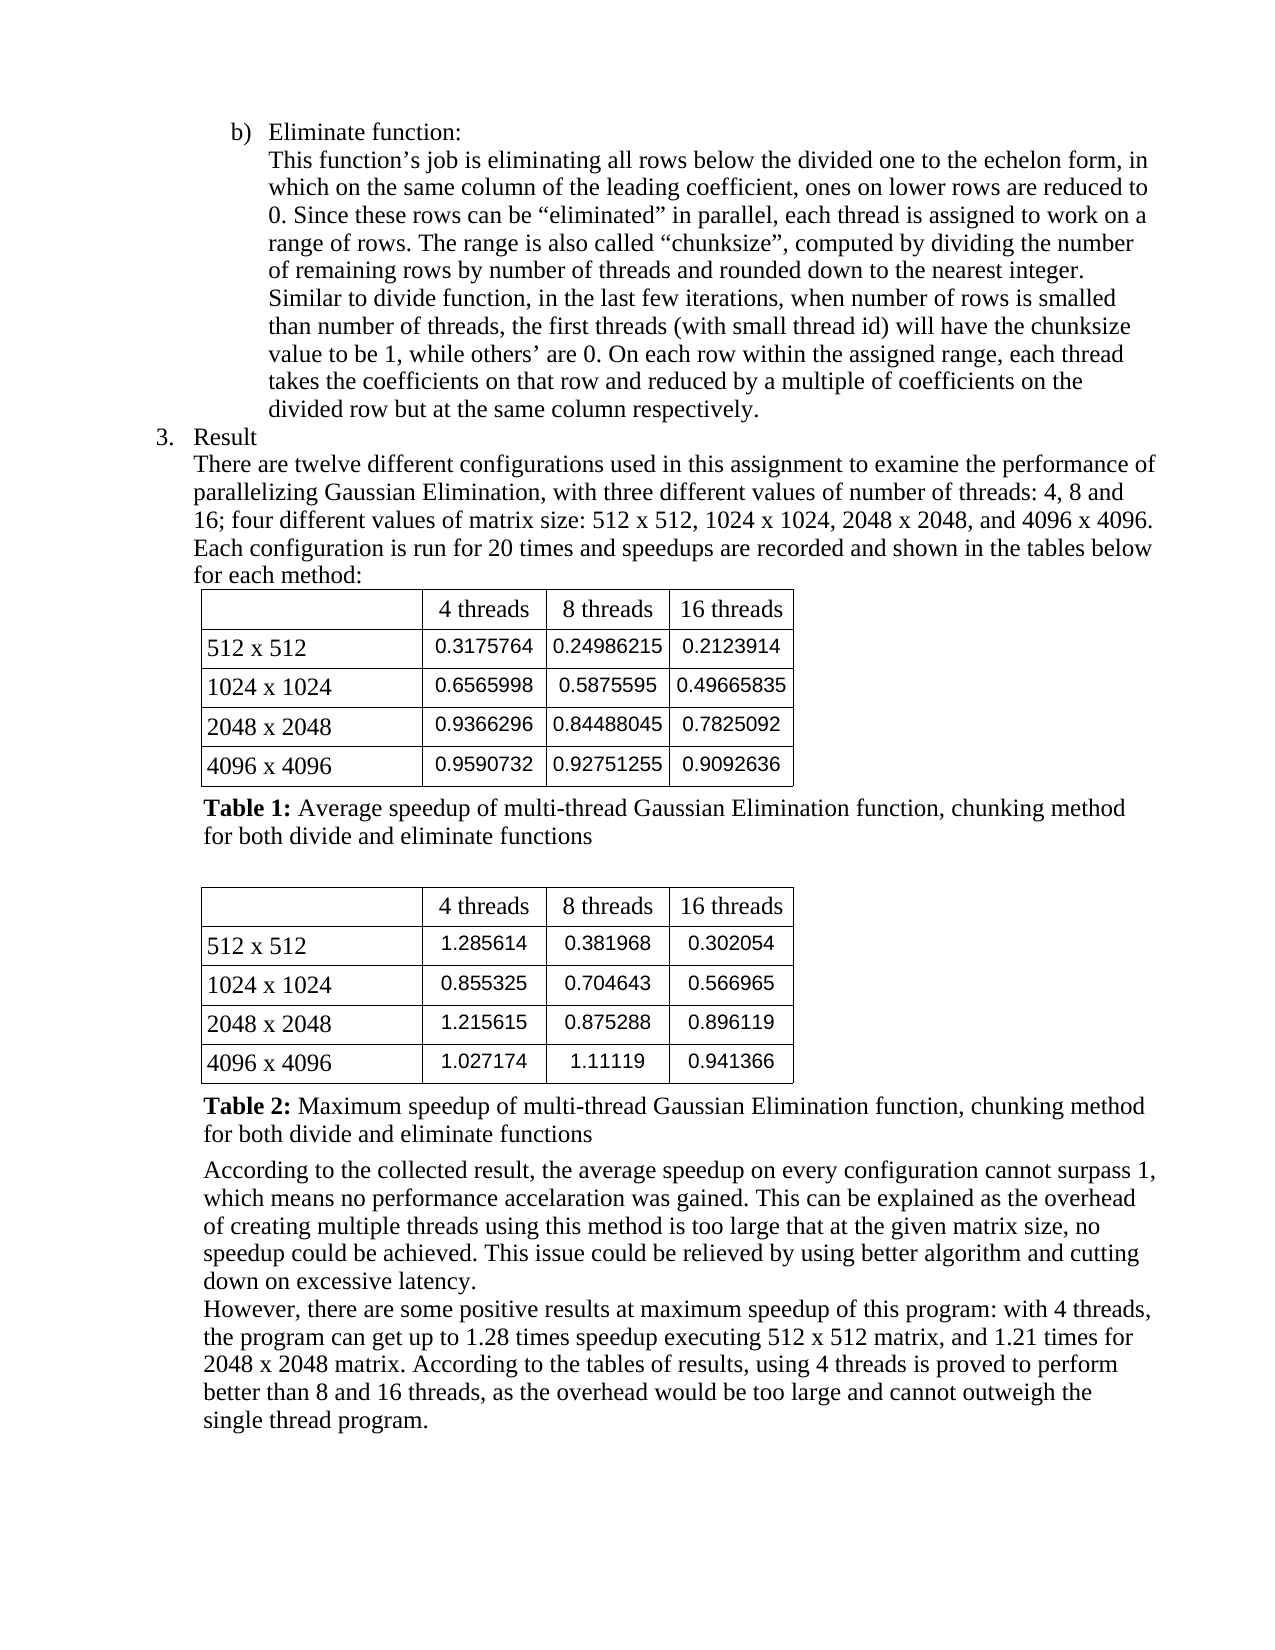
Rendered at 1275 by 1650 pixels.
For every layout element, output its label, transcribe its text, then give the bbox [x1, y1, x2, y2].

table_cell 0.566965 [670, 966, 793, 1004]
table_header [202, 888, 422, 926]
table_header 8 threads [547, 888, 669, 926]
table_cell 0.896119 [670, 1006, 793, 1044]
table_cell 0.704643 [547, 966, 669, 1004]
table_header 8 threads [547, 590, 669, 628]
table_cell 0.9092636 [670, 747, 793, 786]
table_cell 512 x 512 [202, 927, 422, 965]
table_cell 0.9366296 [423, 708, 546, 746]
table_cell 2048 x 2048 [202, 1006, 422, 1044]
table_cell 0.875288 [547, 1006, 669, 1044]
table_cell 1.11119 [547, 1045, 669, 1083]
table_cell 0.92751255 [547, 747, 669, 786]
text Table 1: Average speedup of multi-thread Gaussian Elimination function, chunking method for both divide and eliminate functions [118, 794, 1157, 878]
table_cell 4096 x 4096 [202, 1045, 422, 1083]
text Table 2: Maximum speedup of multi-thread Gaussian Elimination function, chunking method for both divide and eliminate functions [118, 1092, 1157, 1147]
table_cell 512 x 512 [202, 630, 422, 668]
text According to the collected result, the average speedup on every configuration cannot surpass 1, which means no performance accelaration was gained. This can be explained as the overhead of creating multiple threads using this method is too large that at the given matrix size, no speedup could be achieved. This issue could be relieved by using better algorithm and cutting down on excessive latency. However, there are some positive results at maximum speedup of this program: with 4 threads, the program can get up to 1.28 times speedup executing 512 x 512 matrix, and 1.21 times for 2048 x 2048 matrix. According to the tables of results, using 4 threads is proved to perform better than 8 and 16 threads, as the overhead would be too large and cannot outweigh the single thread program. [118, 1156, 1157, 1433]
table_cell 1.027174 [423, 1045, 546, 1083]
table_header [202, 590, 422, 628]
table_cell 0.24986215 [547, 630, 669, 668]
table_cell 0.381968 [547, 927, 669, 965]
table_cell 0.3175764 [423, 630, 546, 668]
table_header 16 threads [670, 590, 793, 628]
table_header 16 threads [670, 888, 793, 926]
table_header 4 threads [423, 590, 546, 628]
list Eliminate function: This function’s job is eliminating all rows below the divided one to the echelon form, in which on the same column of the leading coefficient, ones on lower rows are reduced to 0. Since these rows can be “eliminated” in parallel, each thread is assigned to work on a range of rows. The range is also called “chunksize”, computed by dividing the number of remaining rows by number of threads and rounded down to the nearest integer. Similar to divide function, in the last few iterations, when number of rows is smalled than number of threads, the first threads (with small thread id) will have the chunksize value to be 1, while others’ are 0. On each row within the assigned range, each thread takes the coefficients on that row and reduced by a multiple of coefficients on the divided row but at the same column respectively. [231, 118, 1157, 423]
table_header 4 threads [423, 888, 546, 926]
table_cell 1024 x 1024 [202, 669, 422, 707]
table_cell 0.7825092 [670, 708, 793, 746]
table_cell 0.2123914 [670, 630, 793, 668]
list Result There are twelve different configurations used in this assignment to examine the performance of parallelizing Gaussian Elimination, with three different values of number of threads: 4, 8 and 16; four different values of matrix size: 512 x 512, 1024 x 1024, 2048 x 2048, and 4096 x 4096. Each configuration is run for 20 times and speedups are recorded and shown in the tables below for each method: [156, 423, 1157, 589]
table_cell 0.5875595 [547, 669, 669, 707]
table_cell 0.6565998 [423, 669, 546, 707]
table_cell 0.9590732 [423, 747, 546, 786]
table_cell 4096 x 4096 [202, 747, 422, 786]
table_cell 0.941366 [670, 1045, 793, 1083]
table_cell 1024 x 1024 [202, 966, 422, 1004]
table_cell 2048 x 2048 [202, 708, 422, 746]
table_cell 0.49665835 [670, 669, 793, 707]
table_cell 1.215615 [423, 1006, 546, 1044]
table_cell 0.855325 [423, 966, 546, 1004]
table_cell 0.302054 [670, 927, 793, 965]
table_cell 0.84488045 [547, 708, 669, 746]
table_cell 1.285614 [423, 927, 546, 965]
